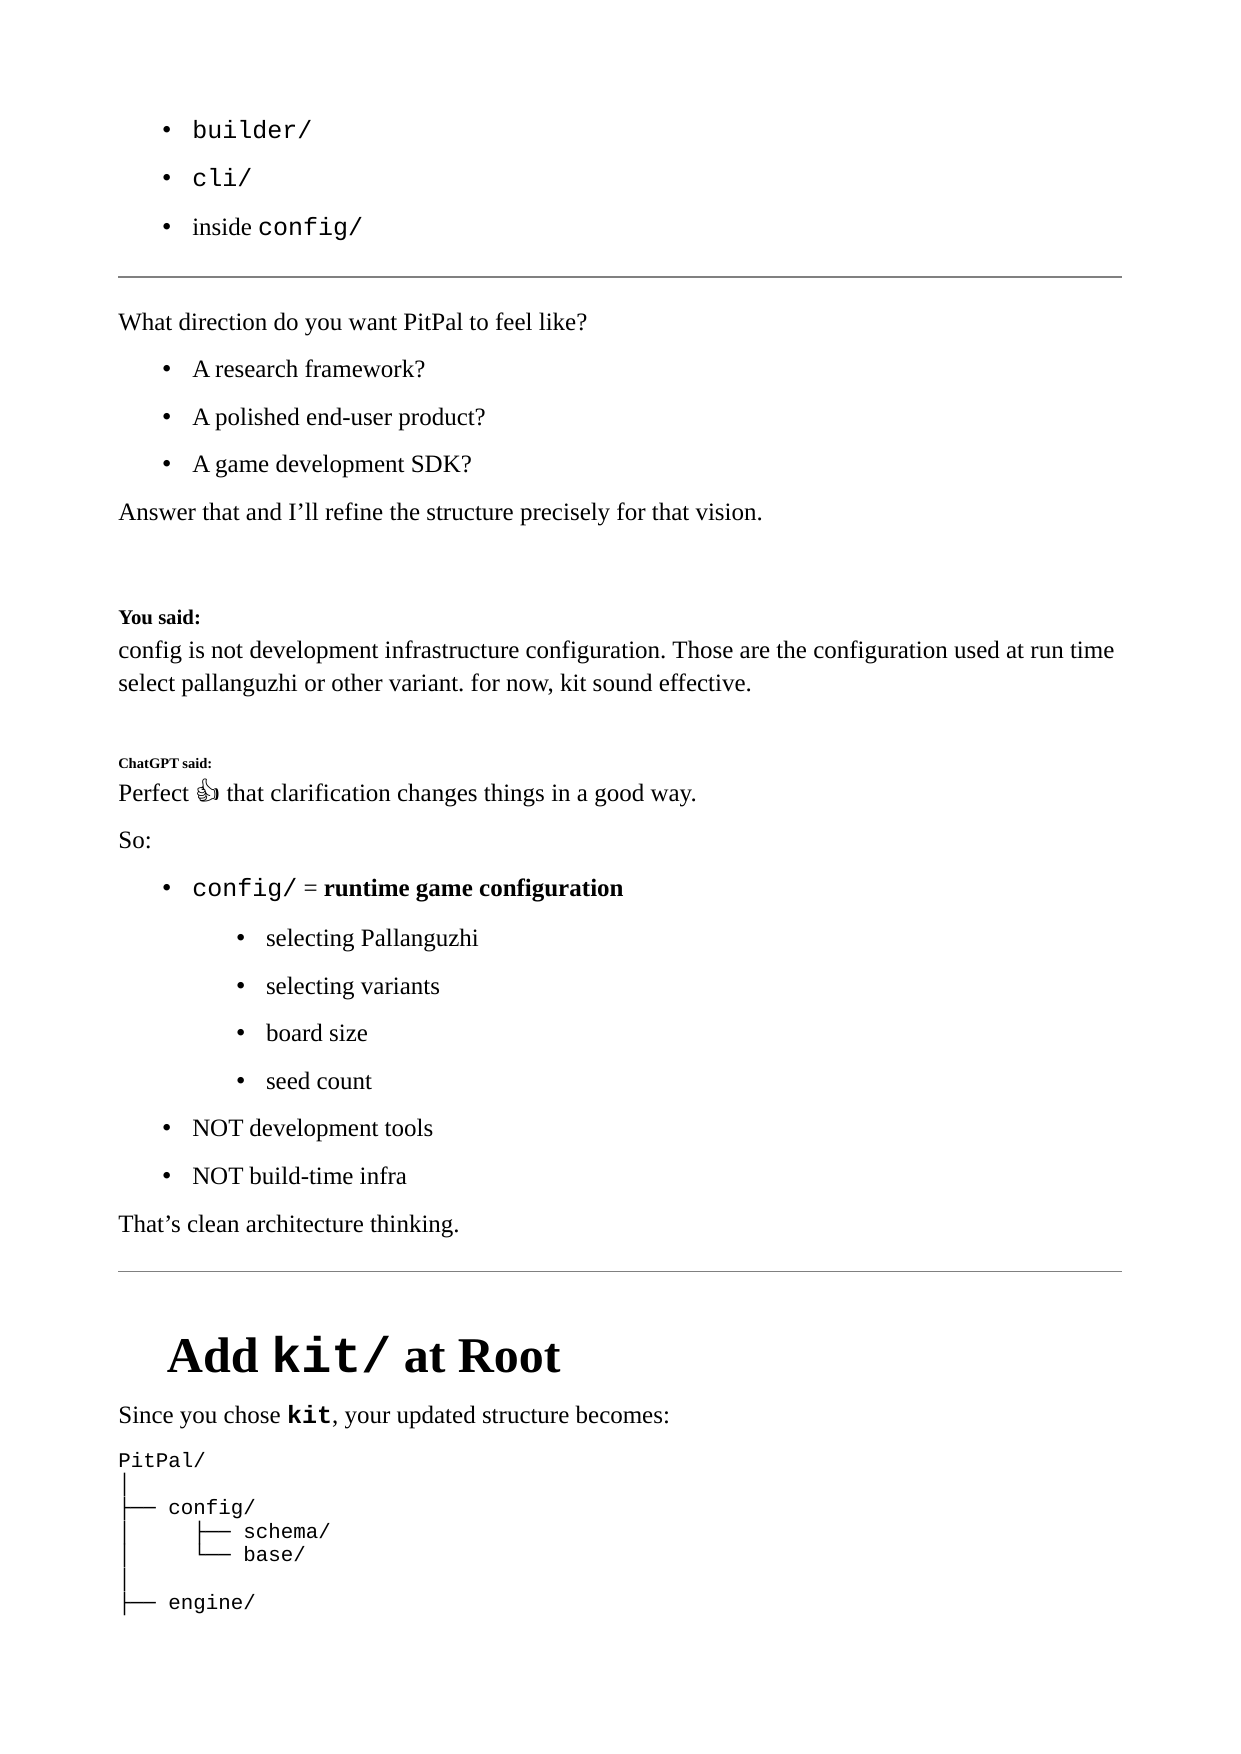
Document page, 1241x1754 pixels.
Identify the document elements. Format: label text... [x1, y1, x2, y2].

text │ [118, 1473, 1122, 1497]
text │ ├── schema/ [125, 1521, 199, 1544]
text PitPal/ [118, 1450, 1122, 1473]
text config is not development infrastructure configuration. Those are the configuration used at run time select pallanguzhi or other variant. for now, kit sound effective. [118, 635, 1122, 697]
text What direction do you want PitPal to feel like? [118, 307, 1122, 335]
list selecting Pallanguzhi [236, 923, 1122, 952]
text So: [118, 826, 1122, 854]
text │ [118, 1568, 1122, 1592]
list NOT development tools [162, 1113, 1122, 1142]
text Answer that and I’ll refine the structure precisely for that vision. [118, 497, 1122, 526]
subtitle ChatGPT said: [118, 755, 1122, 772]
list NOT build-time infra [162, 1161, 1122, 1190]
subtitle You said: [118, 605, 1122, 629]
text │ ├── schema/ [200, 1521, 1122, 1544]
text Since you chose kit, your updated structure becomes: [118, 1400, 1122, 1431]
list config/ = runtime game configuration [162, 873, 1122, 904]
list A game development SDK? [162, 449, 1122, 478]
list board size [236, 1018, 1122, 1047]
list cli/ [162, 165, 1122, 193]
list builder/ [162, 118, 1122, 146]
text ├── engine/ [125, 1592, 1122, 1615]
list selecting variants [236, 971, 1122, 999]
list inside config/ [162, 212, 1122, 243]
text ├── config/ [118, 1497, 1122, 1521]
text That’s clean architecture thinking. [118, 1209, 1122, 1237]
list A research framework? [162, 354, 1122, 383]
list seed count [236, 1066, 1122, 1095]
list A polished end-user product? [162, 402, 1122, 431]
text │ └── base/ [118, 1544, 1122, 1568]
text Perfect 👍 that clarification changes things in a good way. [118, 778, 1122, 807]
subtitle ✅ Add kit/ at Root [118, 1326, 1122, 1387]
